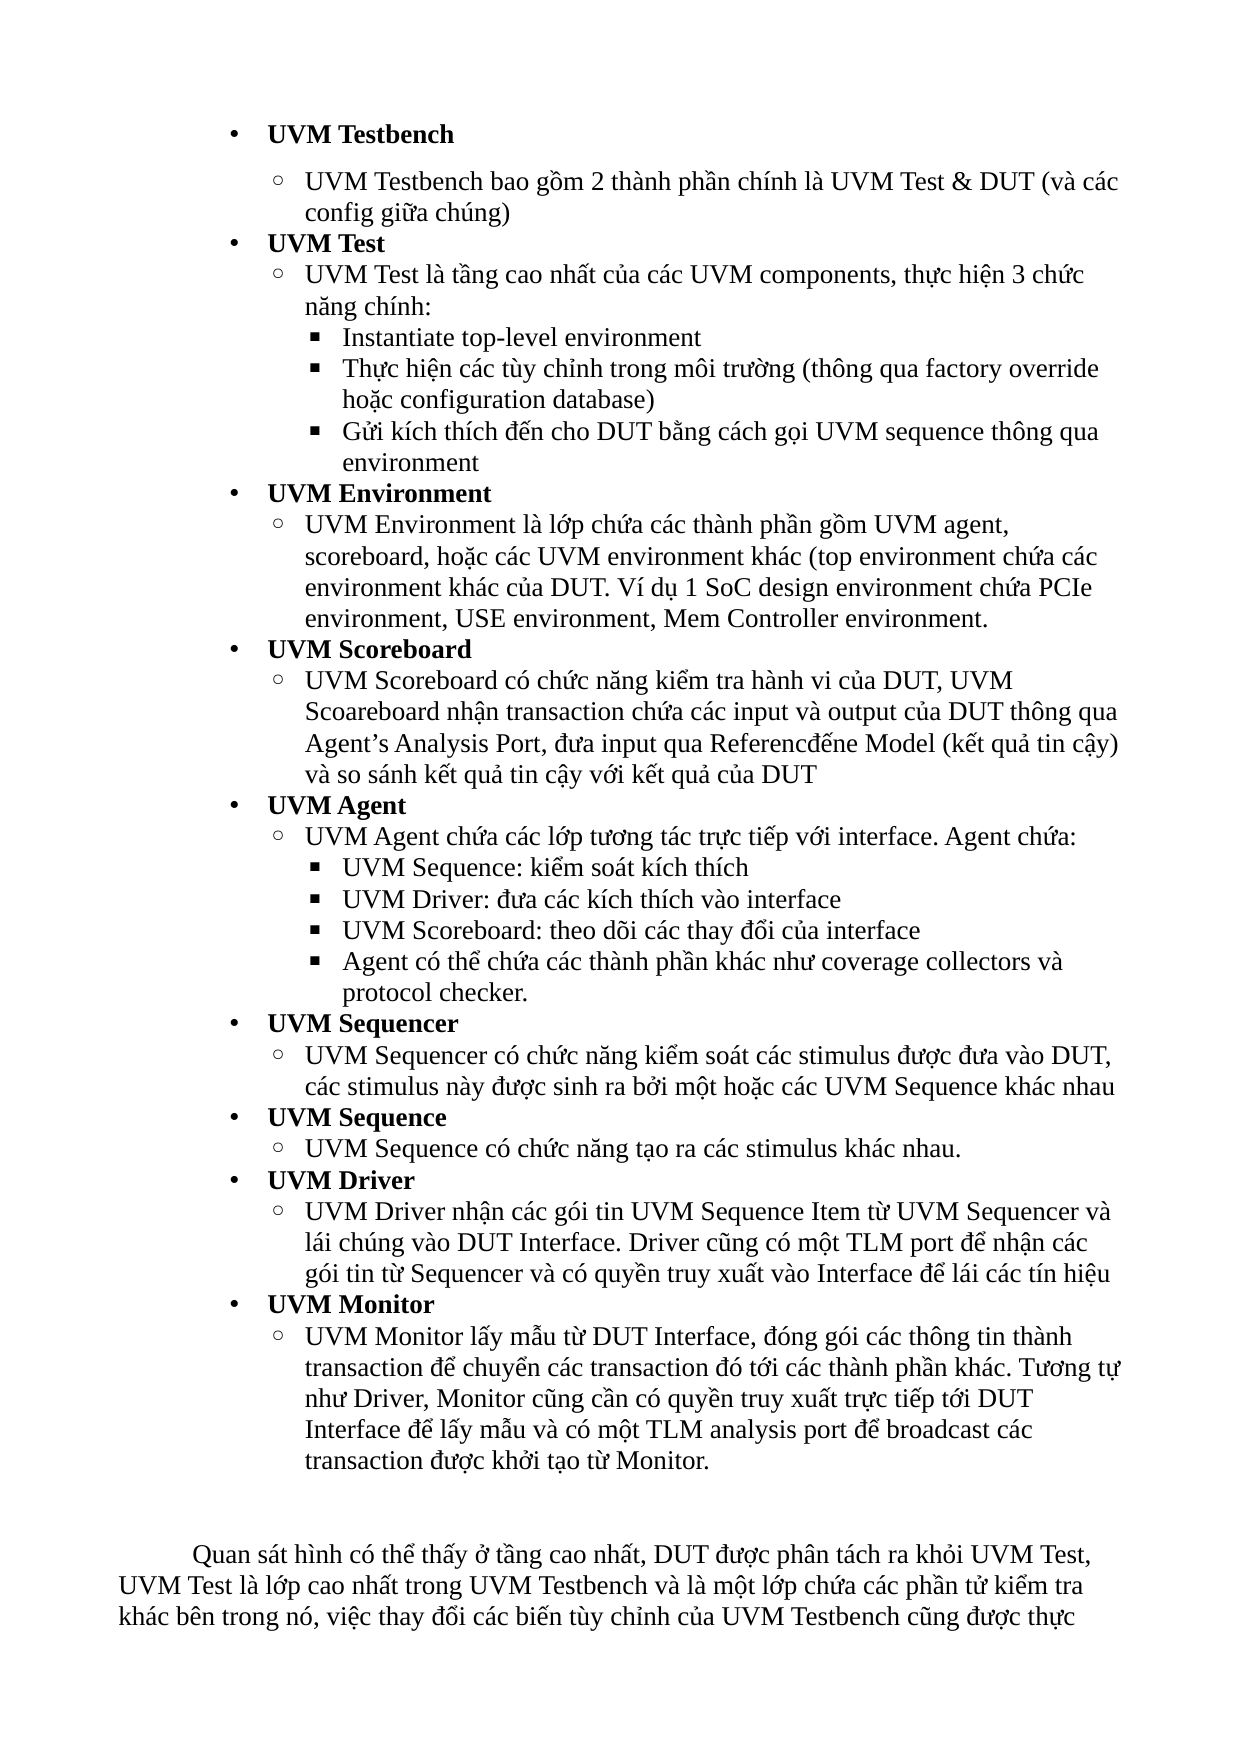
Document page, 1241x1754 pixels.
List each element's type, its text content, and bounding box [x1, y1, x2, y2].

list UVM Scoreboard: theo dõi các thay đổi của interface [304, 914, 1122, 945]
list UVM Sequence [229, 1101, 1122, 1132]
list UVM Scoreboard [229, 633, 1122, 664]
list UVM Driver nhận các gói tin UVM Sequence Item từ UVM Sequencer và lái chúng vào DUT Interface. Driver cũng có một TLM port để nhận các gói tin từ Sequencer và có quyền truy xuất vào Interface để lái các tín hiệu [267, 1195, 1122, 1288]
list UVM Driver [229, 1164, 1122, 1195]
list UVM Agent chứa các lớp tương tác trực tiếp với interface. Agent chứa: [267, 820, 1122, 851]
list UVM Sequence có chức năng tạo ra các stimulus khác nhau. [267, 1132, 1122, 1164]
list Instantiate top-level environment [304, 321, 1122, 352]
list UVM Test [229, 227, 1122, 259]
list UVM Sequencer [229, 1008, 1122, 1039]
list UVM Sequence: kiểm soát kích thích [304, 851, 1122, 883]
text Quan sát hình có thể thấy ở tầng cao nhất, DUT được phân tách ra khỏi UVM Test, UVM Test là lớp cao nhất trong UVM Testbench và là một lớp chứa các phần tử kiểm tra khác bên trong nó, việc thay đổi các biến tùy chỉnh của UVM Testbench cũng được thực [118, 1538, 1122, 1631]
list UVM Monitor [229, 1288, 1122, 1320]
list UVM Environment [229, 477, 1122, 508]
list UVM Environment là lớp chứa các thành phần gồm UVM agent, scoreboard, hoặc các UVM environment khác (top environment chứa các environment khác của DUT. Ví dụ 1 SoC design environment chứa PCIe environment, USE environment, Mem Controller environment. [267, 508, 1122, 633]
list UVM Driver: đưa các kích thích vào interface [304, 883, 1122, 914]
list Gửi kích thích đến cho DUT bằng cách gọi UVM sequence thông qua environment [304, 415, 1122, 477]
list UVM Monitor lấy mẫu từ DUT Interface, đóng gói các thông tin thành transaction để chuyển các transaction đó tới các thành phần khác. Tương tự như Driver, Monitor cũng cần có quyền truy xuất trực tiếp tới DUT Interface để lấy mẫu và có một TLM analysis port để broadcast các transaction được khởi tạo từ Monitor. [267, 1320, 1122, 1476]
list UVM Sequencer có chức năng kiểm soát các stimulus được đưa vào DUT, các stimulus này được sinh ra bởi một hoặc các UVM Sequence khác nhau [267, 1039, 1122, 1101]
list UVM Test là tầng cao nhất của các UVM components, thực hiện 3 chức năng chính: [267, 259, 1122, 321]
list UVM Agent [229, 789, 1122, 820]
list UVM Scoreboard có chức năng kiểm tra hành vi của DUT, UVM Scoareboard nhận transaction chứa các input và output của DUT thông qua Agent’s Analysis Port, đưa input qua Referencđếne Model (kết quả tin cậy) và so sánh kết quả tin cậy với kết quả của DUT [267, 664, 1122, 789]
list Agent có thể chứa các thành phần khác như coverage collectors và protocol checker. [304, 945, 1122, 1008]
list Thực hiện các tùy chỉnh trong môi trường (thông qua factory override hoặc configuration database) [304, 352, 1122, 415]
list UVM Testbench bao gồm 2 thành phần chính là UVM Test & DUT (và các config giữa chúng) [267, 165, 1122, 227]
list UVM Testbench [229, 118, 1122, 149]
